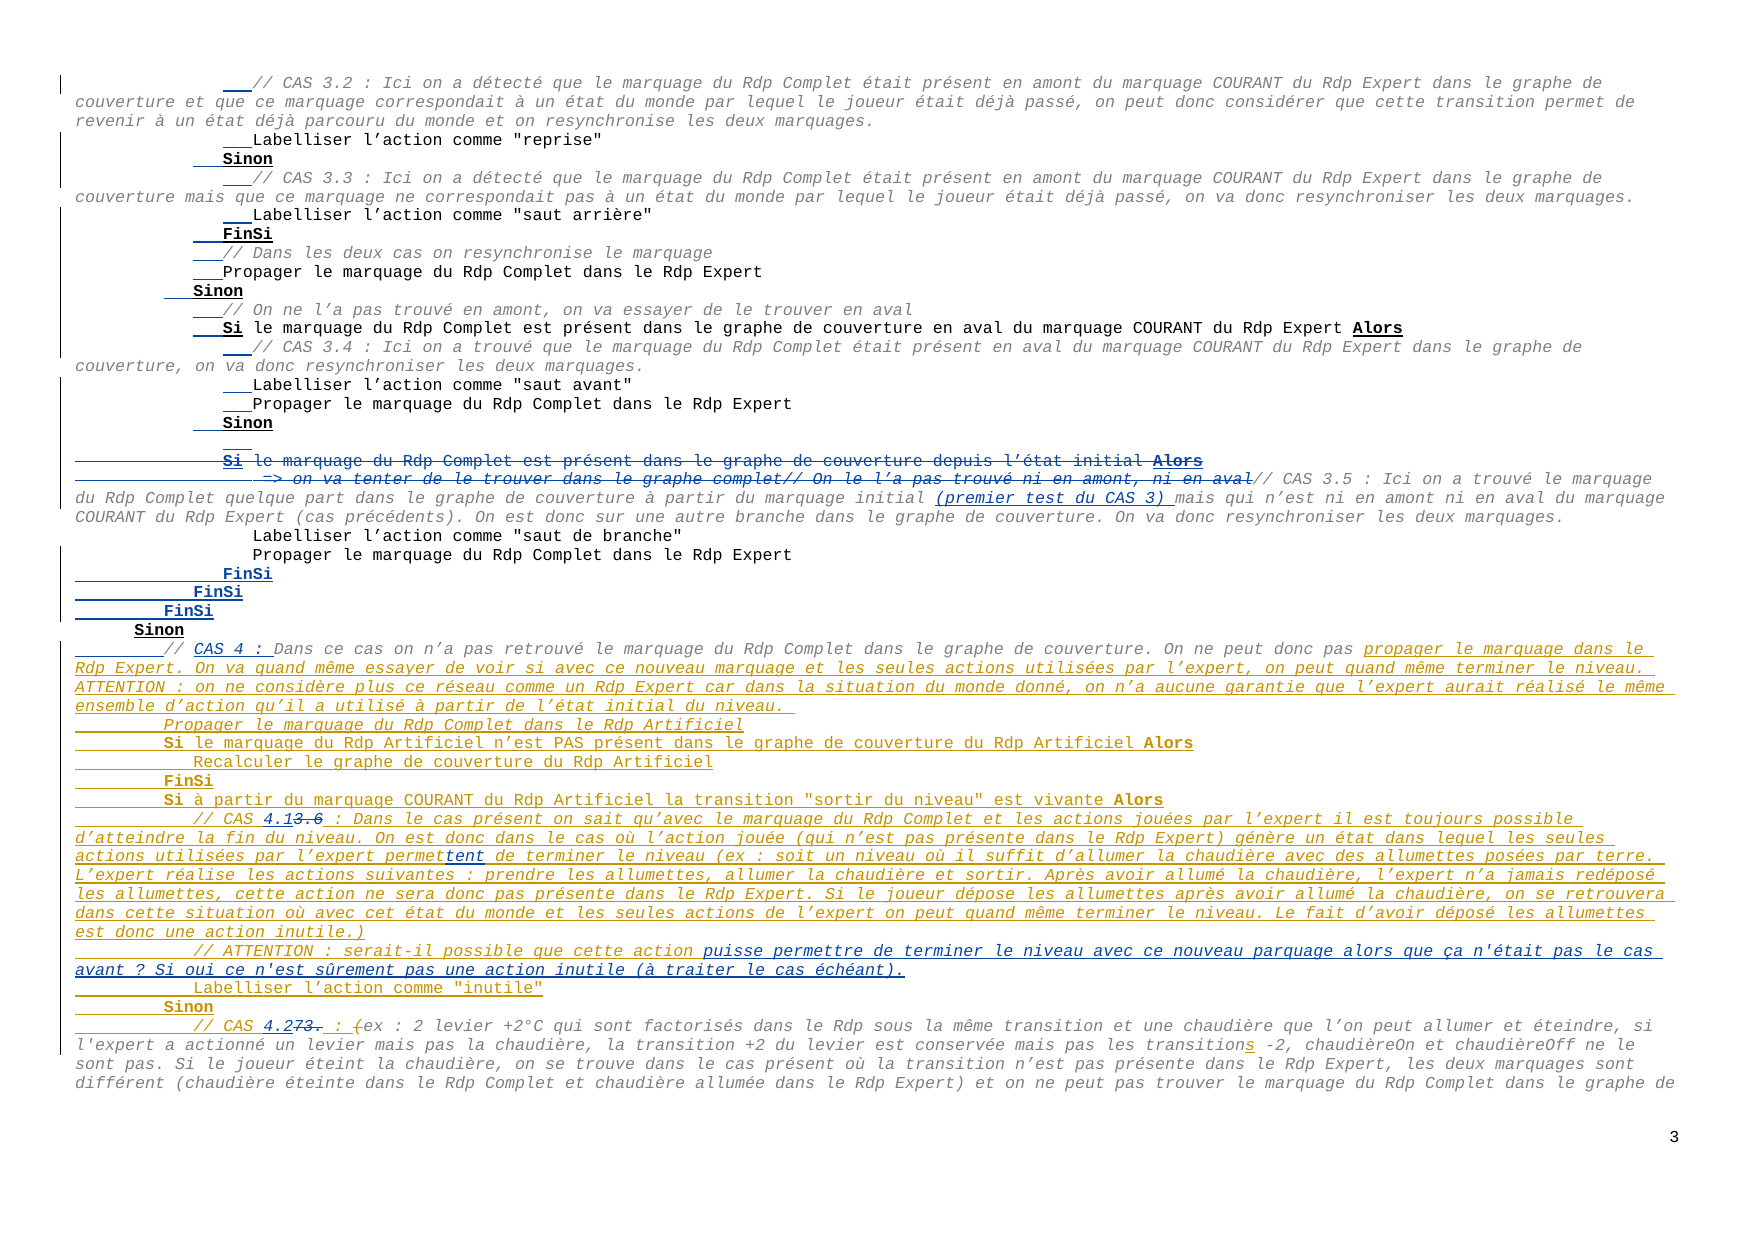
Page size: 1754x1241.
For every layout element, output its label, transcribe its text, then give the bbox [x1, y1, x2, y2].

text Labelliser l’action comme "saut de branche" [75, 527, 1679, 546]
text Sinon [75, 999, 1679, 1018]
text // CAS 3.2 : Ici on a détecté que le marquage du Rdp Complet était présent en amont du marquage COURANT du Rdp Expert dans le graphe de couverture et que ce marquage correspondait à un état du monde par lequel le joueur était déjà passé, on peut donc considérer que cette transition permet de revenir à un état déjà parcouru du monde et on resynchronise les deux marquages. [75, 75, 1679, 132]
text FinSi [75, 226, 1679, 245]
text Si à partir du marquage COURANT du Rdp Artificiel la transition "sortir du niveau" est vivante Alors [75, 791, 1679, 810]
text // CAS 3.4 : Ici on a trouvé que le marquage du Rdp Complet était présent en aval du marquage COURANT du Rdp Expert dans le graphe de couverture, on va donc resynchroniser les deux marquages. [75, 339, 1679, 377]
text Propager le marquage du Rdp Complet dans le Rdp Expert [75, 396, 1679, 414]
text Sinon [75, 282, 1679, 301]
text Propager le marquage du Rdp Complet dans le Rdp Expert [75, 263, 1679, 282]
text FinSi [75, 603, 1679, 622]
text // CAS 3.5 : Ici on a trouvé le marquage du Rdp Complet quelque part dans le graphe de couverture à partir du marquage initial (premier test du CAS 3) mais qui n’est ni en amont ni en aval du marquage COURANT du Rdp Expert (cas précédents). On est donc sur une autre branche dans le graphe de couverture. On va donc resynchroniser les deux marquages. [75, 471, 1679, 527]
text // ATTENTION : serait-il possible que cette action puisse permettre de terminer le niveau avec ce nouveau parquage alors que ça n'était pas le cas avant ? Si oui ce n'est sûrement pas une action inutile (à traiter le cas échéant). [75, 942, 1679, 980]
text // CAS 4.2 : ex : 2 levier +2°C qui sont factorisés dans le Rdp sous la même transition et une chaudière que l’on peut allumer et éteindre, si l'expert a actionné un levier mais pas la chaudière, la transition +2 du levier est conservée mais pas les transitions -2, chaudièreOn et chaudièreOff ne le sont pas. Si le joueur éteint la chaudière, on se trouve dans le cas présent où la transition n’est pas présente dans le Rdp Expert, les deux marquages sont différent (chaudière éteinte dans le Rdp Complet et chaudière allumée dans le Rdp Expert) et on ne peut pas trouver le marquage du Rdp Complet dans le graphe de [75, 1018, 1679, 1093]
text Propager le marquage du Rdp Complet dans le Rdp Expert [75, 546, 1679, 565]
text // CAS 4 : Dans ce cas on n’a pas retrouvé le marquage du Rdp Complet dans le graphe de couverture. On ne peut donc pas propager le marquage dans le Rdp Expert. On va quand même essayer de voir si avec ce nouveau marquage et les seules actions utilisées par l’expert, on peut quand même terminer le niveau. ATTENTION : on ne considère plus ce réseau comme un Rdp Expert car dans la situation du monde donné, on n’a aucune garantie que l’expert aurait réalisé le même ensemble d’action qu’il a utilisé à partir de l’état initial du niveau. Propager le marquage du Rdp Complet dans le Rdp Artificiel [75, 641, 1679, 716]
text Labelliser l’action comme "reprise" [75, 132, 1679, 150]
text FinSi [75, 565, 1679, 584]
text FinSi [75, 584, 1679, 603]
text Labelliser l’action comme "saut avant" [75, 377, 1679, 396]
text FinSi [75, 773, 1679, 791]
text Si le marquage du Rdp Artificiel n’est PAS présent dans le graphe de couverture du Rdp Artificiel Alors [75, 735, 1679, 754]
text Sinon [75, 150, 1679, 169]
text Sinon [75, 622, 1679, 641]
text // CAS 3.3 : Ici on a détecté que le marquage du Rdp Complet était présent en amont du marquage COURANT du Rdp Expert dans le graphe de couverture mais que ce marquage ne correspondait pas à un état du monde par lequel le joueur était déjà passé, on va donc resynchroniser les deux marquages. [75, 169, 1679, 207]
text Sinon [75, 414, 1679, 433]
text // On ne l’a pas trouvé en amont, on va essayer de le trouver en aval [75, 301, 1679, 320]
text Labelliser l’action comme "inutile" [75, 980, 1679, 999]
text // CAS 4.1 : Dans le cas présent on sait qu’avec le marquage du Rdp Complet et les actions jouées par l’expert il est toujours possible d’atteindre la fin du niveau. On est donc dans le cas où l’action jouée (qui n’est pas présente dans le Rdp Expert) génère un état dans lequel les seules actions utilisées par l’expert permettent de terminer le niveau (ex : soit un niveau où il suffit d’allumer la chaudière avec des allumettes posées par terre. L’expert réalise les actions suivantes : prendre les allumettes, allumer la chaudière et sortir. Après avoir allumé la chaudière, l’expert n’a jamais redéposé les allumettes, cette action ne sera donc pas présente dans le Rdp Expert. Si le joueur dépose les allumettes après avoir allumé la chaudière, on se retrouvera dans cette situation où avec cet état du monde et les seules actions de l’expert on peut quand même terminer le niveau. Le fait d’avoir déposé les allumettes est donc une action inutile.) [75, 810, 1679, 942]
text // Dans les deux cas on resynchronise le marquage [75, 245, 1679, 263]
text Recalculer le graphe de couverture du Rdp Artificiel [75, 754, 1679, 773]
text Si le marquage du Rdp Complet est présent dans le graphe de couverture en aval du marquage COURANT du Rdp Expert Alors [75, 320, 1679, 339]
text [75, 433, 1679, 452]
text Labelliser l’action comme "saut arrière" [75, 207, 1679, 226]
